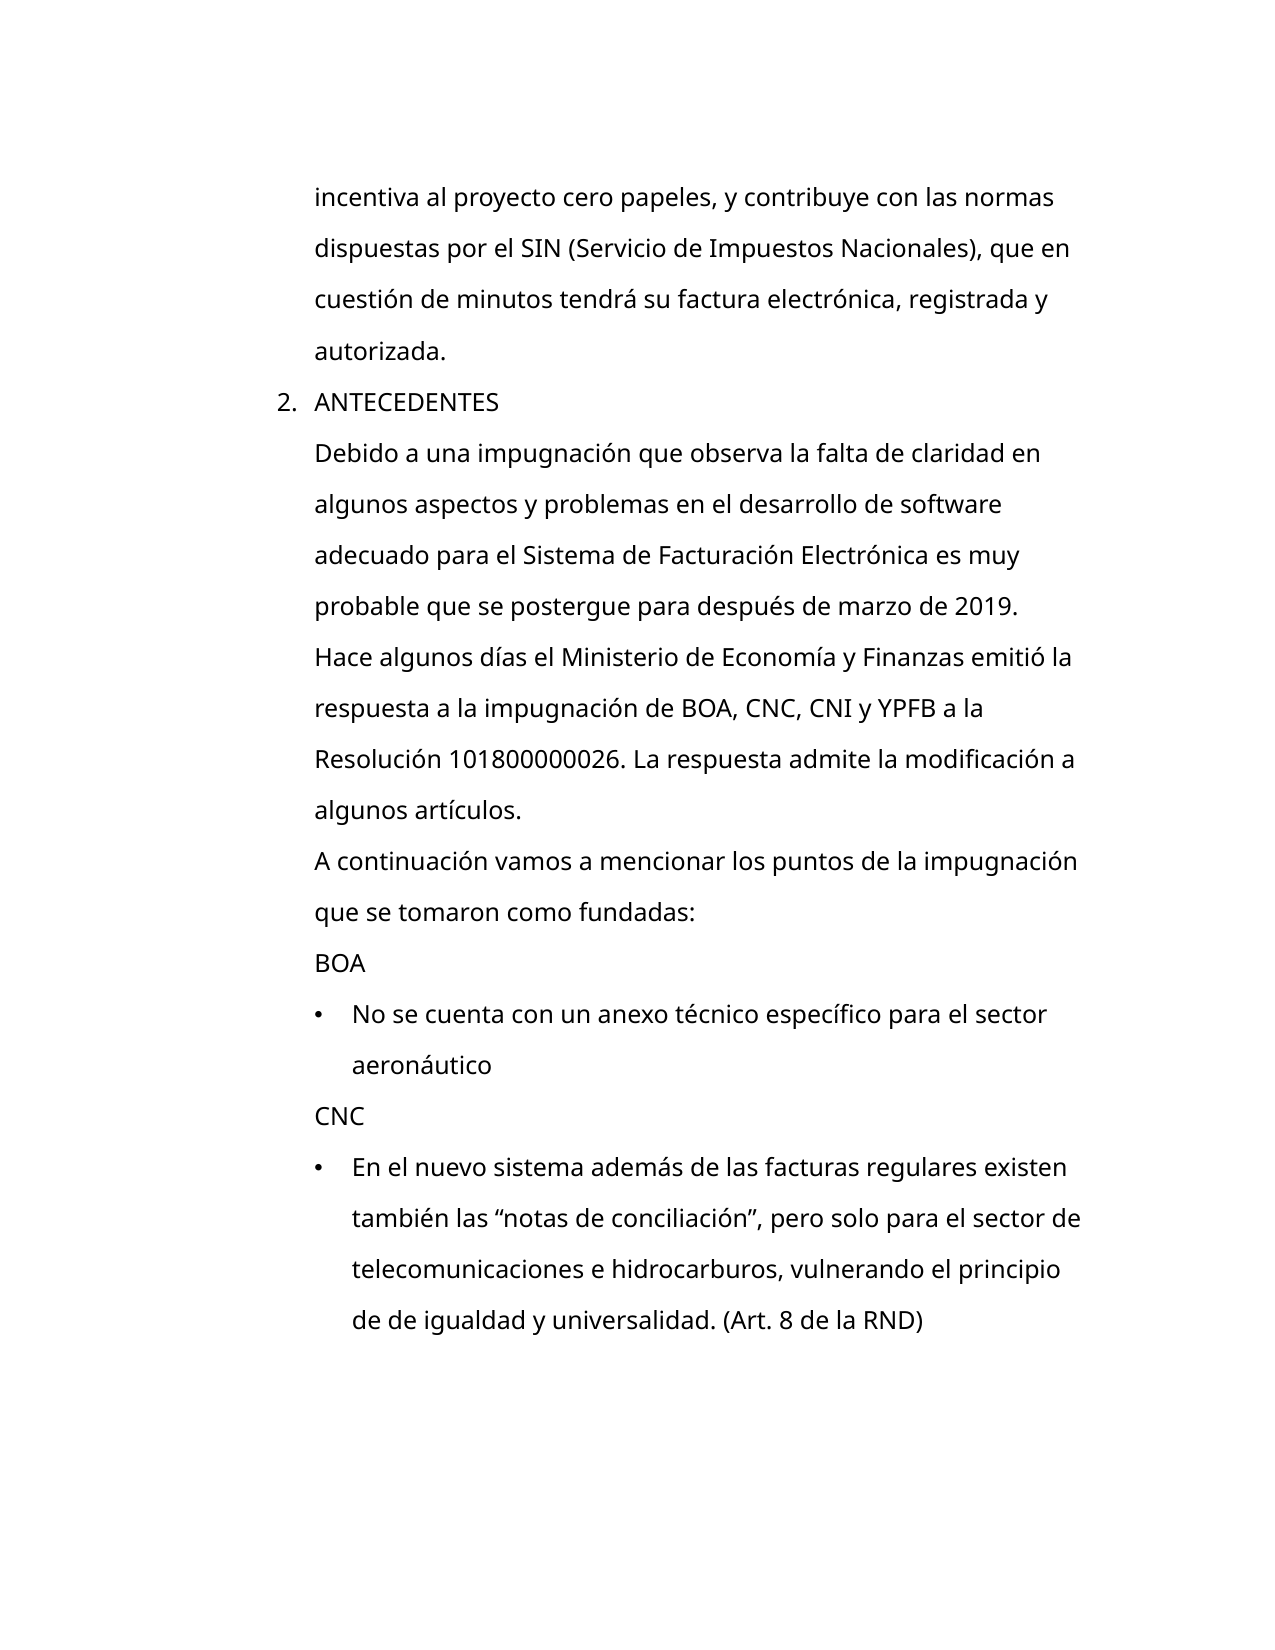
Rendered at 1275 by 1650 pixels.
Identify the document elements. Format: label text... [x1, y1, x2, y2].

list A continuación vamos a mencionar los puntos de la impugnación que se tomaron como fundadas: [277, 844, 1095, 929]
list incentiva al proyecto cero papeles, y contribuye con las normas dispuestas por el SIN (Servicio de Impuestos Nacionales), que en cuestión de minutos tendrá su factura electrónica, registrada y autorizada. [277, 180, 1095, 367]
list Debido a una impugnación que observa la falta de claridad en algunos aspectos y problemas en el desarrollo de software adecuado para el Sistema de Facturación Electrónica es muy probable que se postergue para después de marzo de 2019. [277, 435, 1095, 622]
list ANTECEDENTES [277, 384, 1095, 418]
list BOA [277, 946, 1095, 980]
list CNC [277, 1099, 1095, 1133]
list No se cuenta con un anexo técnico específico para el sector aeronáutico [314, 997, 1095, 1082]
list Hace algunos días el Ministerio de Economía y Finanzas emitió la respuesta a la impugnación de BOA, CNC, CNI y YPFB a la Resolución 101800000026. La respuesta admite la modificación a algunos artículos. [277, 639, 1095, 827]
list En el nuevo sistema además de las facturas regulares existen también las “notas de conciliación”, pero solo para el sector de telecomunicaciones e hidrocarburos, vulnerando el principio de de igualdad y universalidad. (Art. 8 de la RND) [314, 1150, 1095, 1337]
